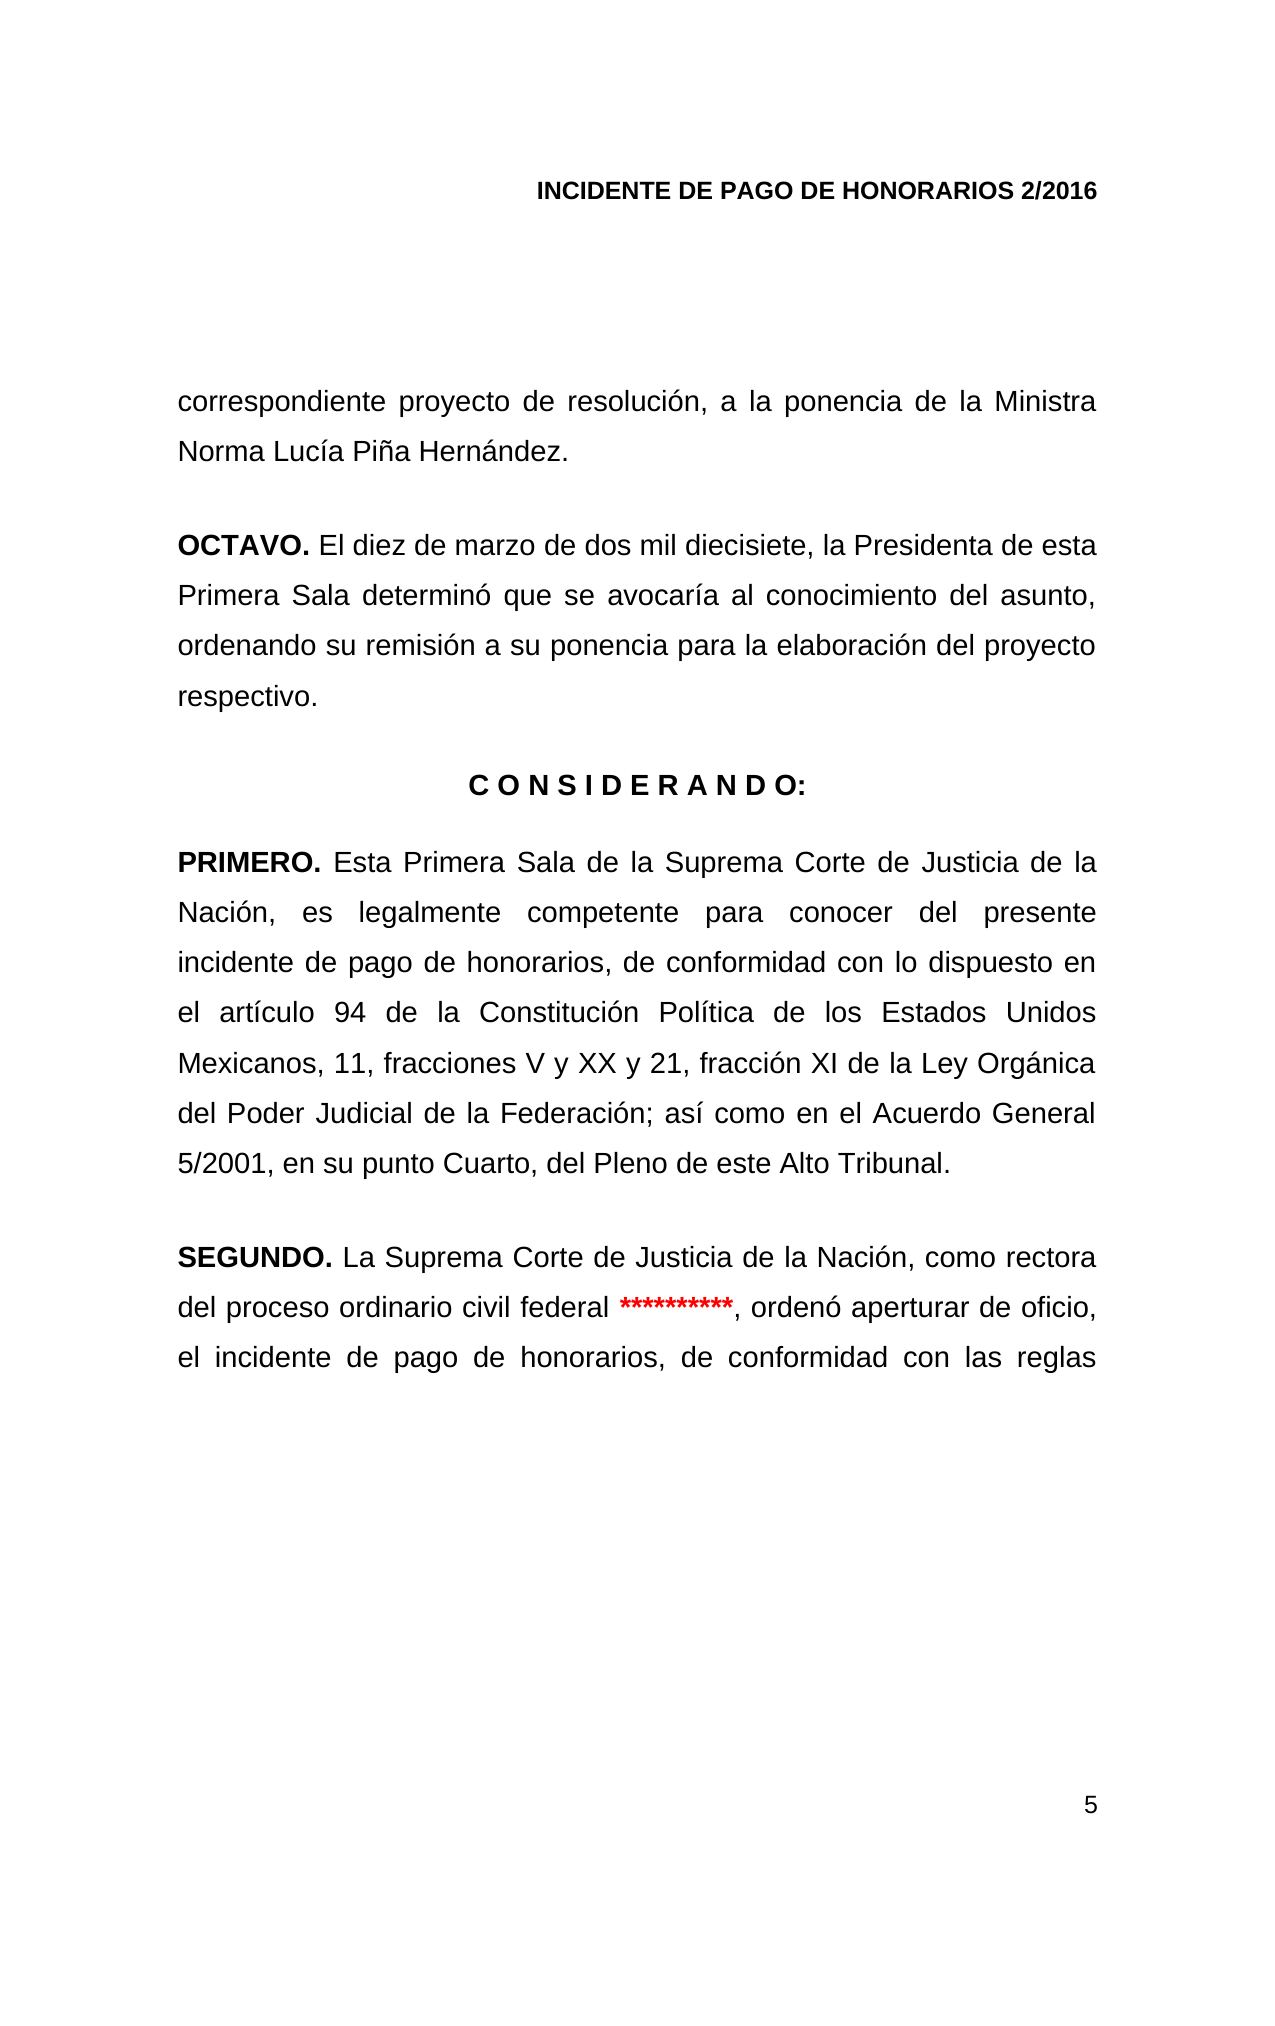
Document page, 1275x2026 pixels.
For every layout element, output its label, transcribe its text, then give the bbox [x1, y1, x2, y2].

text C O N S I D E R A N D O: [177, 767, 1098, 801]
text OCTAVO. El diez de marzo de dos mil diecisiete, la Presidenta de esta Primera Sala determinó que se avocaría al conocimiento del asunto, ordenando su remisión a su ponencia para la elaboración del proyecto respectivo. [177, 528, 1098, 712]
text PRIMERO. Esta Primera Sala de la Suprema Corte de Justicia de la Nación, es legalmente competente para conocer del presente incidente de pago de honorarios, de conformidad con lo dispuesto en el artículo 94 de la Constitución Política de los Estados Unidos Mexicanos, 11, fracciones V y XX y 21, fracción XI de la Ley Orgánica del Poder Judicial de la Federación; así como en el Acuerdo General 5/2001, en su punto Cuarto, del Pleno de este Alto Tribunal. [177, 844, 1098, 1180]
text SEGUNDO. La Suprema Corte de Justicia de la Nación, como rectora del proceso ordinario civil federal **********, ordenó aperturar de oficio, el incidente de pago de honorarios, de conformidad con las reglas [177, 1240, 1098, 1424]
text correspondiente proyecto de resolución, a la ponencia de la Ministra Norma Lucía Piña Hernández. [177, 384, 1098, 468]
